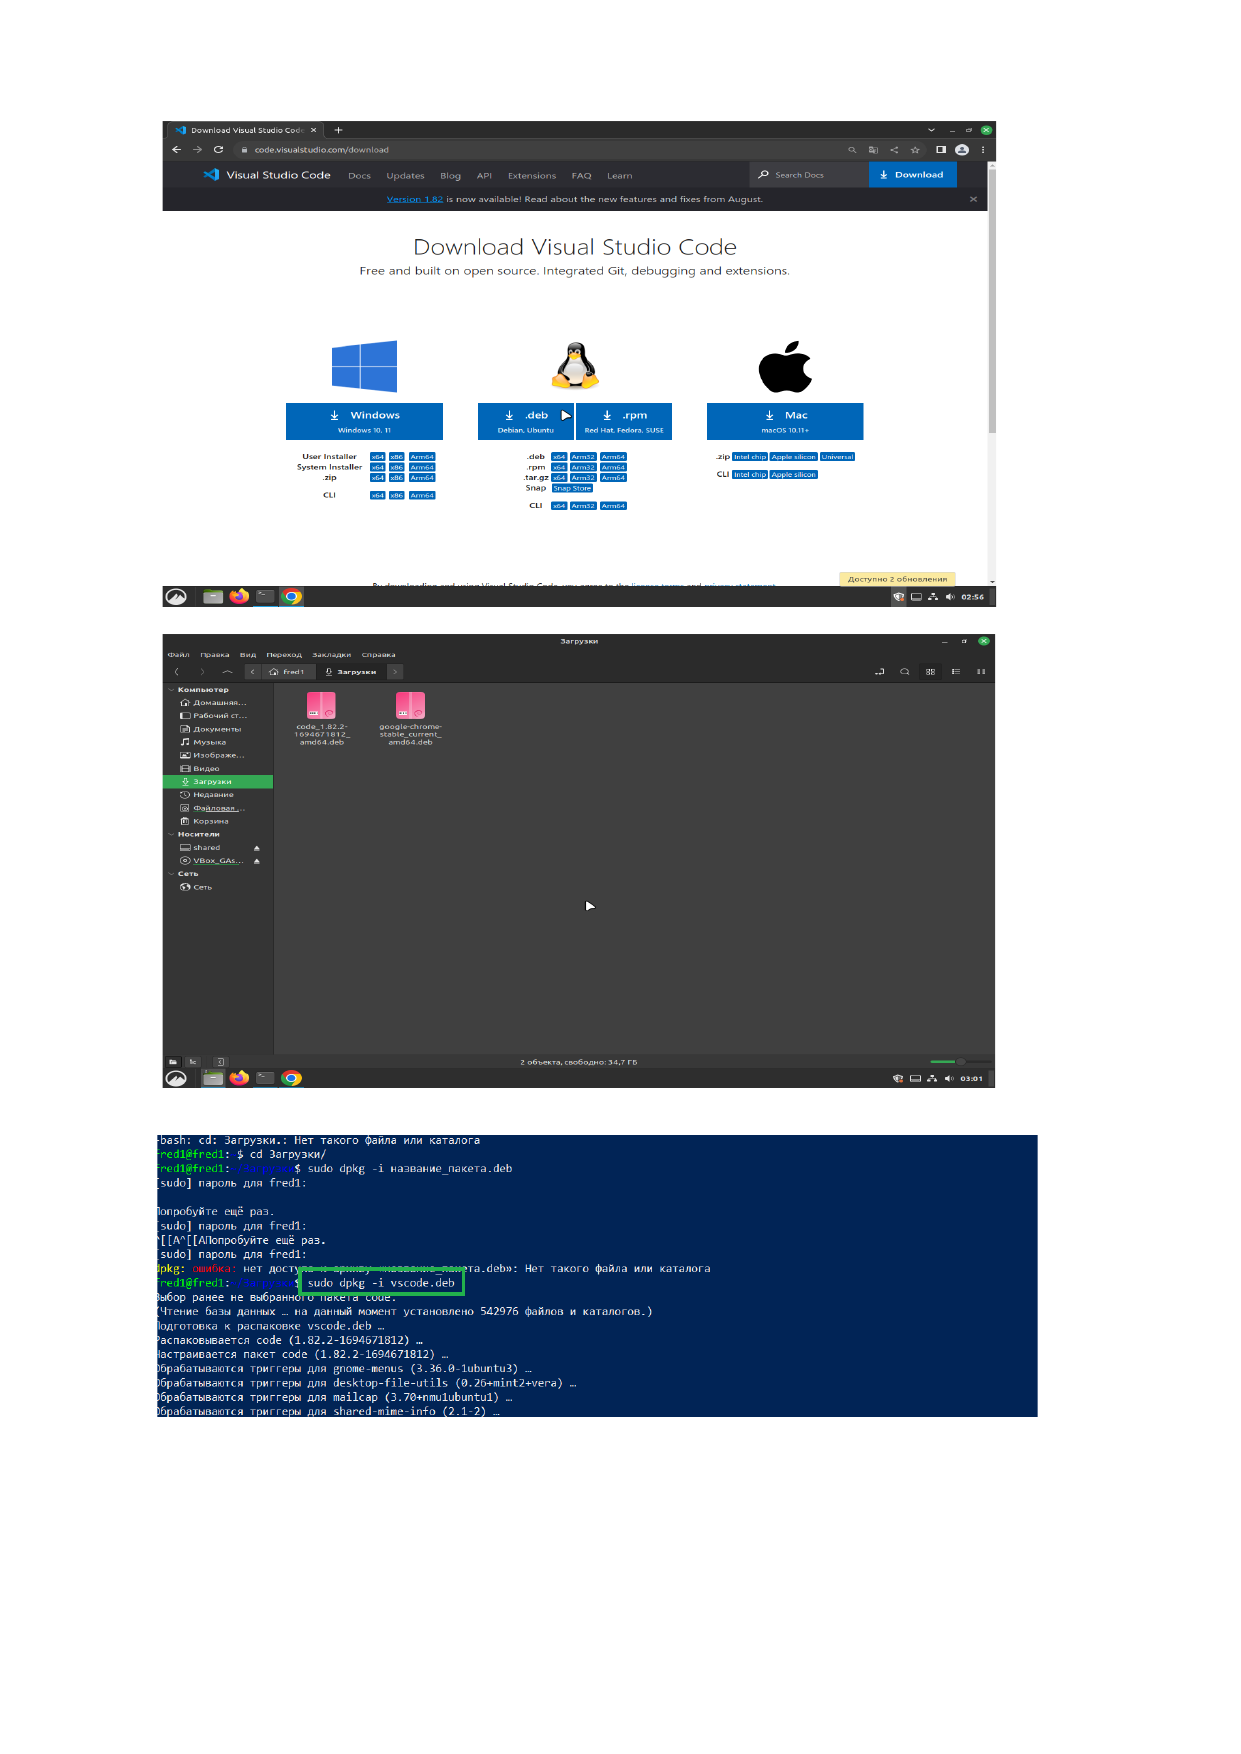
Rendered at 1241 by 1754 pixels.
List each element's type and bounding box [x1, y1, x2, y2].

picture [162, 121, 997, 607]
picture [162, 634, 996, 1088]
picture [157, 1135, 1038, 1417]
